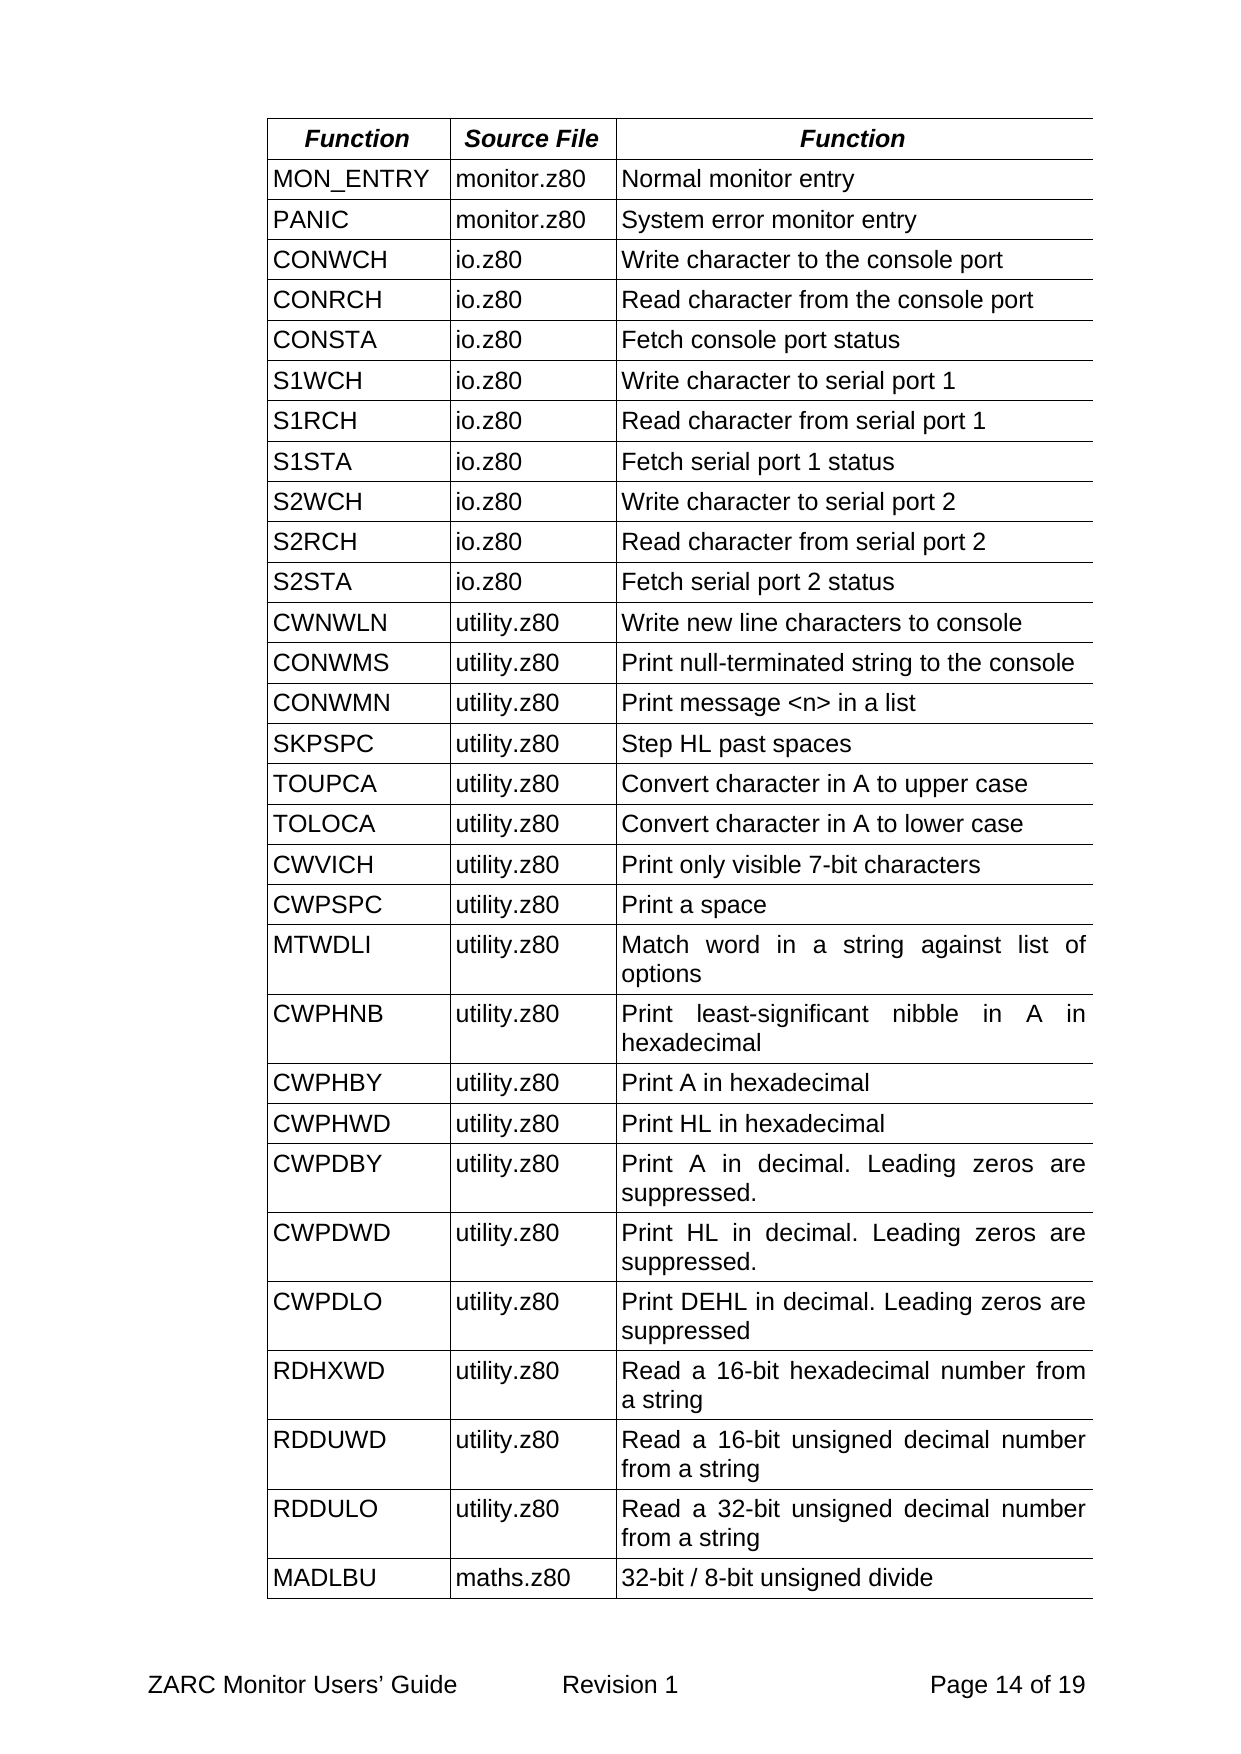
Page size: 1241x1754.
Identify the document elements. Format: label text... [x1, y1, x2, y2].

table_cell Print A in decimal. Leading zeros are suppressed. [617, 1144, 1092, 1212]
table_cell Read character from serial port 2 [617, 522, 1092, 562]
table_cell utility.z80 [451, 1282, 616, 1350]
table_cell MADLBU [268, 1559, 450, 1598]
table_cell utility.z80 [451, 885, 616, 924]
table_cell CWPDBY [268, 1144, 450, 1212]
table_cell Read character from the console port [617, 280, 1092, 320]
table_cell CWNWLN [268, 603, 450, 642]
table_cell monitor.z80 [451, 200, 616, 239]
table_cell io.z80 [451, 401, 616, 441]
table_cell S2STA [268, 563, 450, 602]
table_cell utility.z80 [451, 805, 616, 844]
table_header Source File [451, 119, 616, 158]
table_cell Normal monitor entry [617, 160, 1092, 199]
table_cell utility.z80 [451, 1351, 616, 1419]
table_header Function [617, 119, 1092, 158]
table_cell CONWMN [268, 684, 450, 723]
table_cell Print only visible 7-bit characters [617, 845, 1092, 884]
table_cell Print null-terminated string to the console [617, 643, 1092, 682]
table_cell S1WCH [268, 361, 450, 400]
table_cell CONWMS [268, 643, 450, 682]
table_cell MON_ENTRY [268, 160, 450, 199]
table_cell PANIC [268, 200, 450, 239]
table_cell Write character to the console port [617, 240, 1092, 279]
table_cell RDHXWD [268, 1351, 450, 1419]
table_cell io.z80 [451, 280, 616, 320]
table_cell io.z80 [451, 361, 616, 400]
table_cell utility.z80 [451, 995, 616, 1062]
table_cell CONWCH [268, 240, 450, 279]
table_cell io.z80 [451, 240, 616, 279]
table_cell Write new line characters to console [617, 603, 1092, 642]
table_cell MTWDLI [268, 925, 450, 993]
table_cell System error monitor entry [617, 200, 1092, 239]
table_cell utility.z80 [451, 845, 616, 884]
table_cell Convert character in A to lower case [617, 805, 1092, 844]
table_cell CWVICH [268, 845, 450, 884]
table_cell S1RCH [268, 401, 450, 441]
table_cell io.z80 [451, 442, 616, 481]
table_cell utility.z80 [451, 1104, 616, 1143]
table_cell utility.z80 [451, 1144, 616, 1212]
table_cell utility.z80 [451, 603, 616, 642]
table_cell Print HL in hexadecimal [617, 1104, 1092, 1143]
table_cell S2WCH [268, 482, 450, 521]
table_cell RDDULO [268, 1490, 450, 1557]
table_cell monitor.z80 [451, 160, 616, 199]
table_cell maths.z80 [451, 1559, 616, 1598]
table_cell 32-bit / 8-bit unsigned divide [617, 1559, 1092, 1598]
table_cell Read character from serial port 1 [617, 401, 1092, 441]
table_cell io.z80 [451, 563, 616, 602]
table_cell utility.z80 [451, 1064, 616, 1103]
table_cell Print A in hexadecimal [617, 1064, 1092, 1103]
table_cell utility.z80 [451, 643, 616, 682]
table_cell CWPHBY [268, 1064, 450, 1103]
table_cell Read a 16-bit hexadecimal number from a string [617, 1351, 1092, 1419]
table_cell Match word in a string against list of options [617, 925, 1092, 993]
table_cell utility.z80 [451, 1213, 616, 1281]
table_cell CWPHNB [268, 995, 450, 1062]
table_cell Fetch console port status [617, 321, 1092, 360]
table_cell utility.z80 [451, 764, 616, 803]
table_cell Fetch serial port 1 status [617, 442, 1092, 481]
table_cell CONRCH [268, 280, 450, 320]
table_cell CWPDWD [268, 1213, 450, 1281]
table_cell Write character to serial port 1 [617, 361, 1092, 400]
table_cell Step HL past spaces [617, 724, 1092, 763]
table_cell io.z80 [451, 482, 616, 521]
table_cell utility.z80 [451, 925, 616, 993]
table_cell Print HL in decimal. Leading zeros are suppressed. [617, 1213, 1092, 1281]
table_cell utility.z80 [451, 1490, 616, 1557]
table_cell utility.z80 [451, 1420, 616, 1488]
table_cell io.z80 [451, 522, 616, 562]
table_cell Fetch serial port 2 status [617, 563, 1092, 602]
table_cell Print DEHL in decimal. Leading zeros are suppressed [617, 1282, 1092, 1350]
table_cell io.z80 [451, 321, 616, 360]
table_cell CONSTA [268, 321, 450, 360]
table_cell Print least-significant nibble in A in hexadecimal [617, 995, 1092, 1062]
table_cell SKPSPC [268, 724, 450, 763]
table_cell Print a space [617, 885, 1092, 924]
table_cell CWPHWD [268, 1104, 450, 1143]
table_cell S1STA [268, 442, 450, 481]
table_cell TOLOCA [268, 805, 450, 844]
table_header Function [268, 119, 450, 158]
table_cell Read a 16-bit unsigned decimal number from a string [617, 1420, 1092, 1488]
table_cell Write character to serial port 2 [617, 482, 1092, 521]
table_cell Read a 32-bit unsigned decimal number from a string [617, 1490, 1092, 1557]
table_cell CWPSPC [268, 885, 450, 924]
table_cell CWPDLO [268, 1282, 450, 1350]
table_cell Convert character in A to upper case [617, 764, 1092, 803]
table_cell S2RCH [268, 522, 450, 562]
table_cell RDDUWD [268, 1420, 450, 1488]
table_cell utility.z80 [451, 724, 616, 763]
table_cell Print message <n> in a list [617, 684, 1092, 723]
table_cell utility.z80 [451, 684, 616, 723]
table_cell TOUPCA [268, 764, 450, 803]
